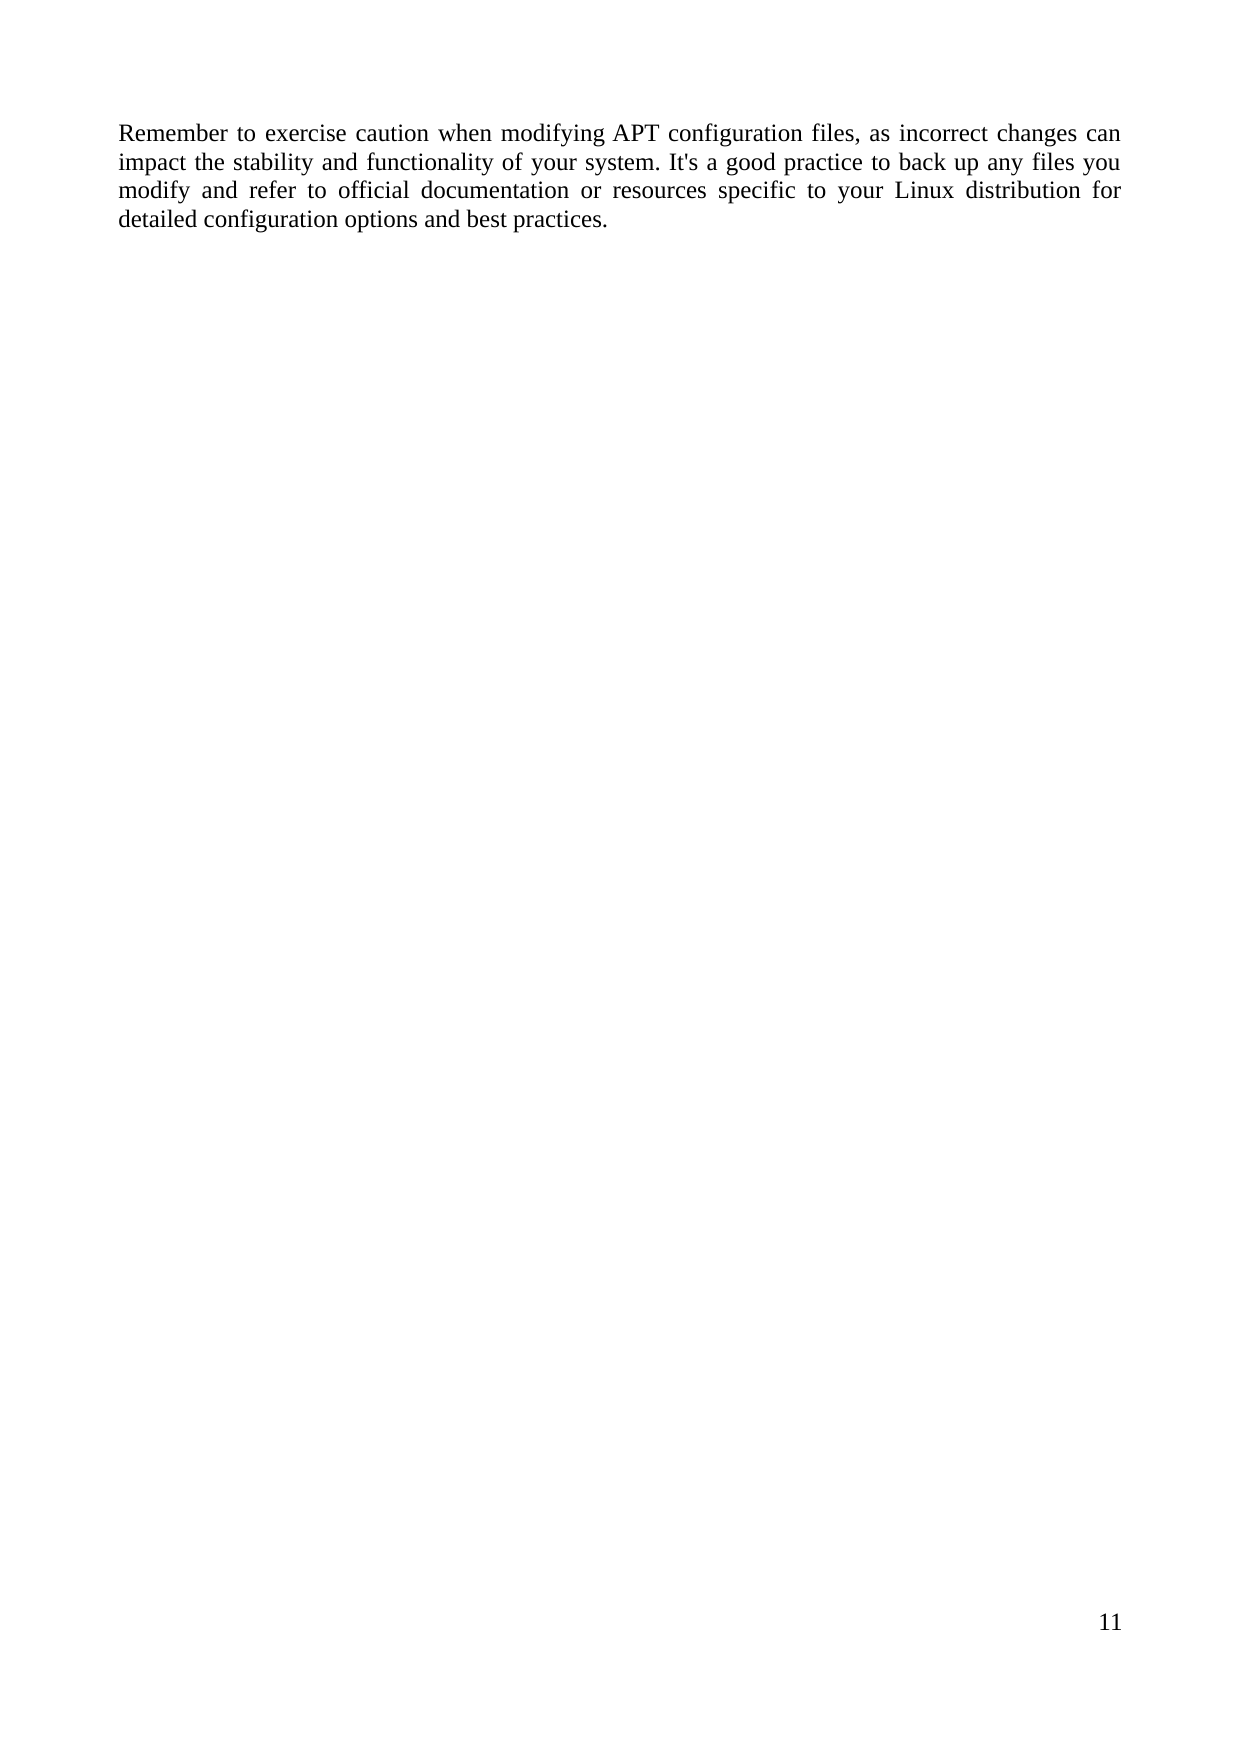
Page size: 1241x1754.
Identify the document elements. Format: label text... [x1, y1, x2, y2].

text Remember to exercise caution when modifying APT configuration files, as incorrect changes can impact the stability and functionality of your system. It's a good practice to back up any files you modify and refer to official documentation or resources specific to your Linux distribution for detailed configuration options and best practices. [118, 118, 1122, 233]
